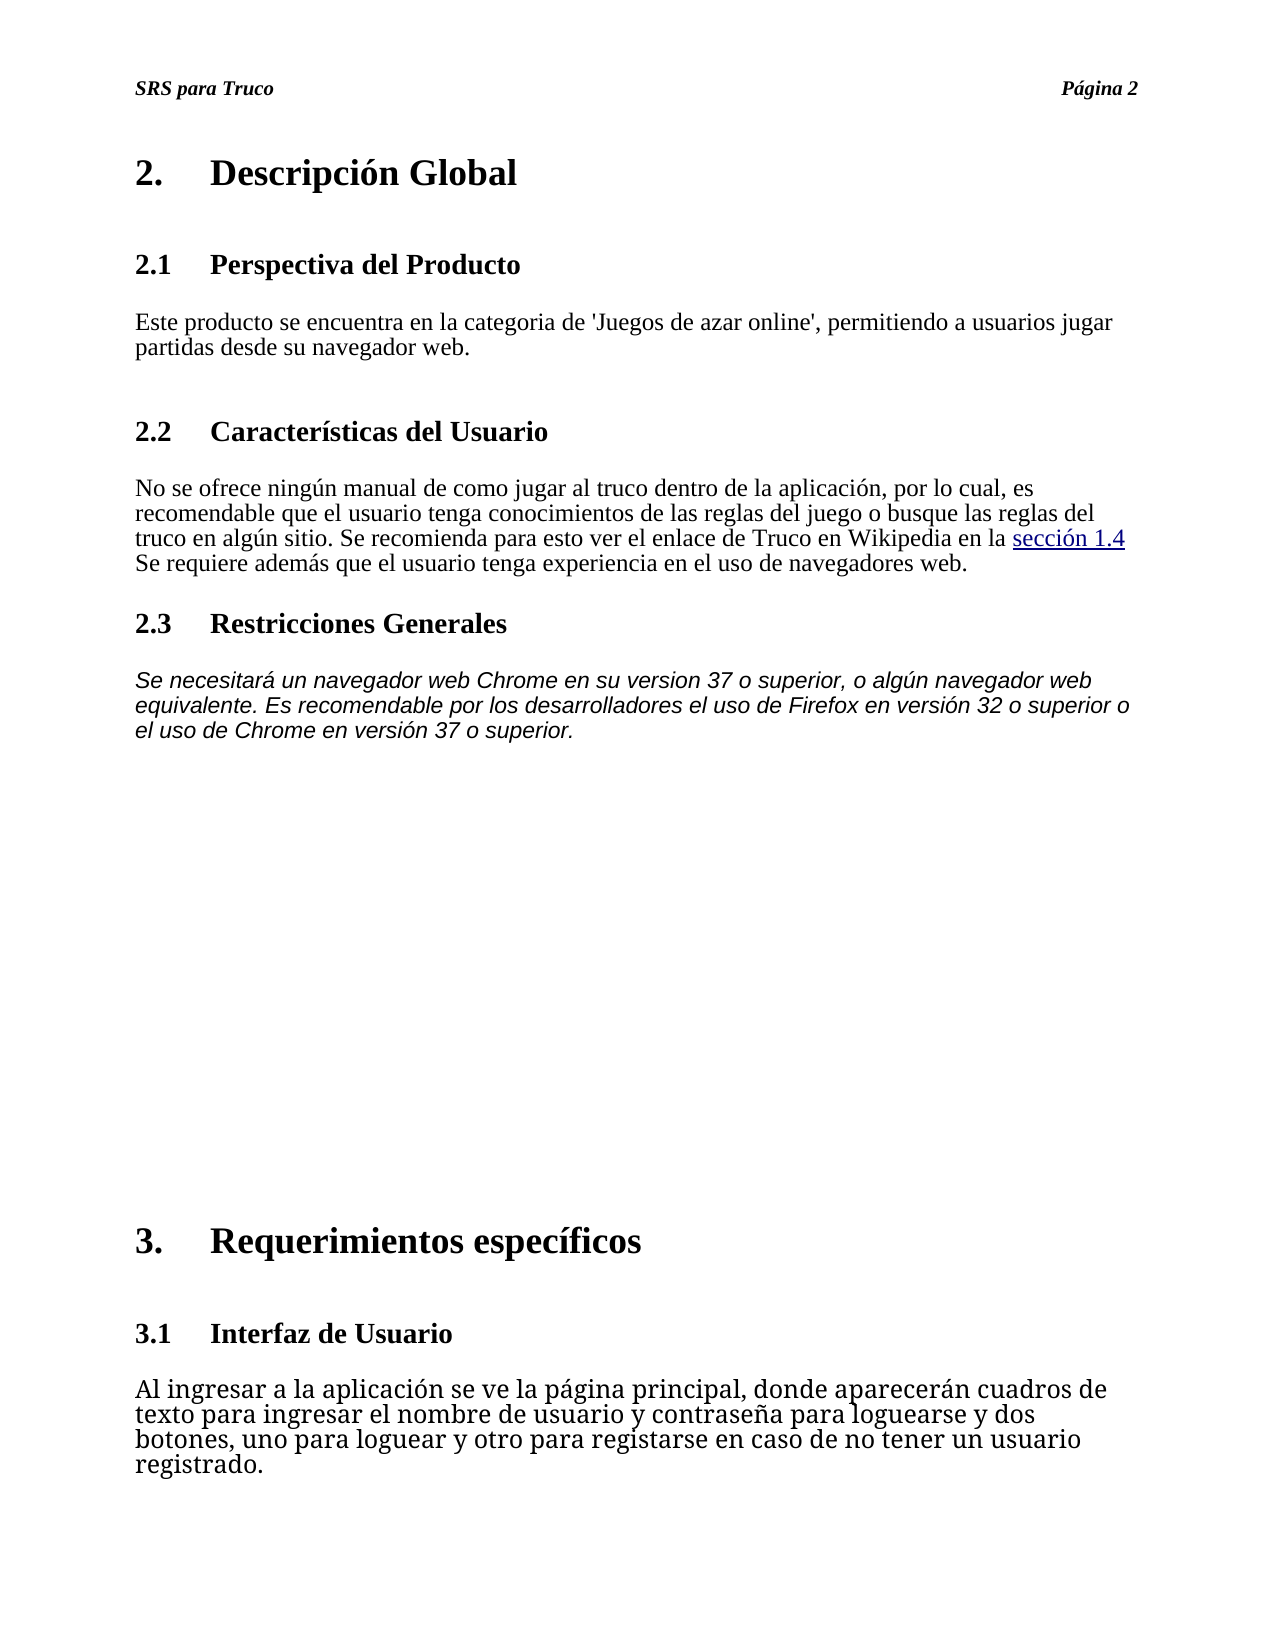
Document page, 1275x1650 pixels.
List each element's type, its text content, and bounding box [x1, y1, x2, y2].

subtitle Perspectiva del Producto [135, 247, 1140, 281]
subtitle Características del Usuario [135, 414, 1140, 448]
subtitle Interfaz de Usuario [135, 1316, 1140, 1349]
subtitle Requerimientos específicos [135, 1219, 1140, 1262]
text Al ingresar a la aplicación se ve la página principal, donde aparecerán cuadros de texto para ingresar el nombre de usuario y contraseña para loguearse y dos botones, uno para loguear y otro para registarse en caso de no tener un usuario registrado. [135, 1379, 1140, 1479]
text Se requiere además que el usuario tenga experiencia en el uso de navegadores web. [135, 552, 1140, 577]
text No se ofrece ningún manual de como jugar al truco dentro de la aplicación, por lo cual, es recomendable que el usuario tenga conocimientos de las reglas del juego o busque las reglas del truco en algún sitio. Se recomienda para esto ver el enlace de Truco en Wikipedia en la sección 1.4 [135, 477, 1140, 552]
text Este producto se encuentra en la categoria de 'Juegos de azar online', permitiendo a usuarios jugar partidas desde su navegador web. [135, 310, 1140, 360]
text Se necesitará un navegador web Chrome en su version 37 o superior, o algún navegador web equivalente. Es recomendable por los desarrolladores el uso de Firefox en versión 32 o superior o el uso de Chrome en versión 37 o superior. [135, 669, 1140, 744]
subtitle Descripción Global [135, 150, 1140, 193]
subtitle Restricciones Generales [135, 606, 1140, 639]
